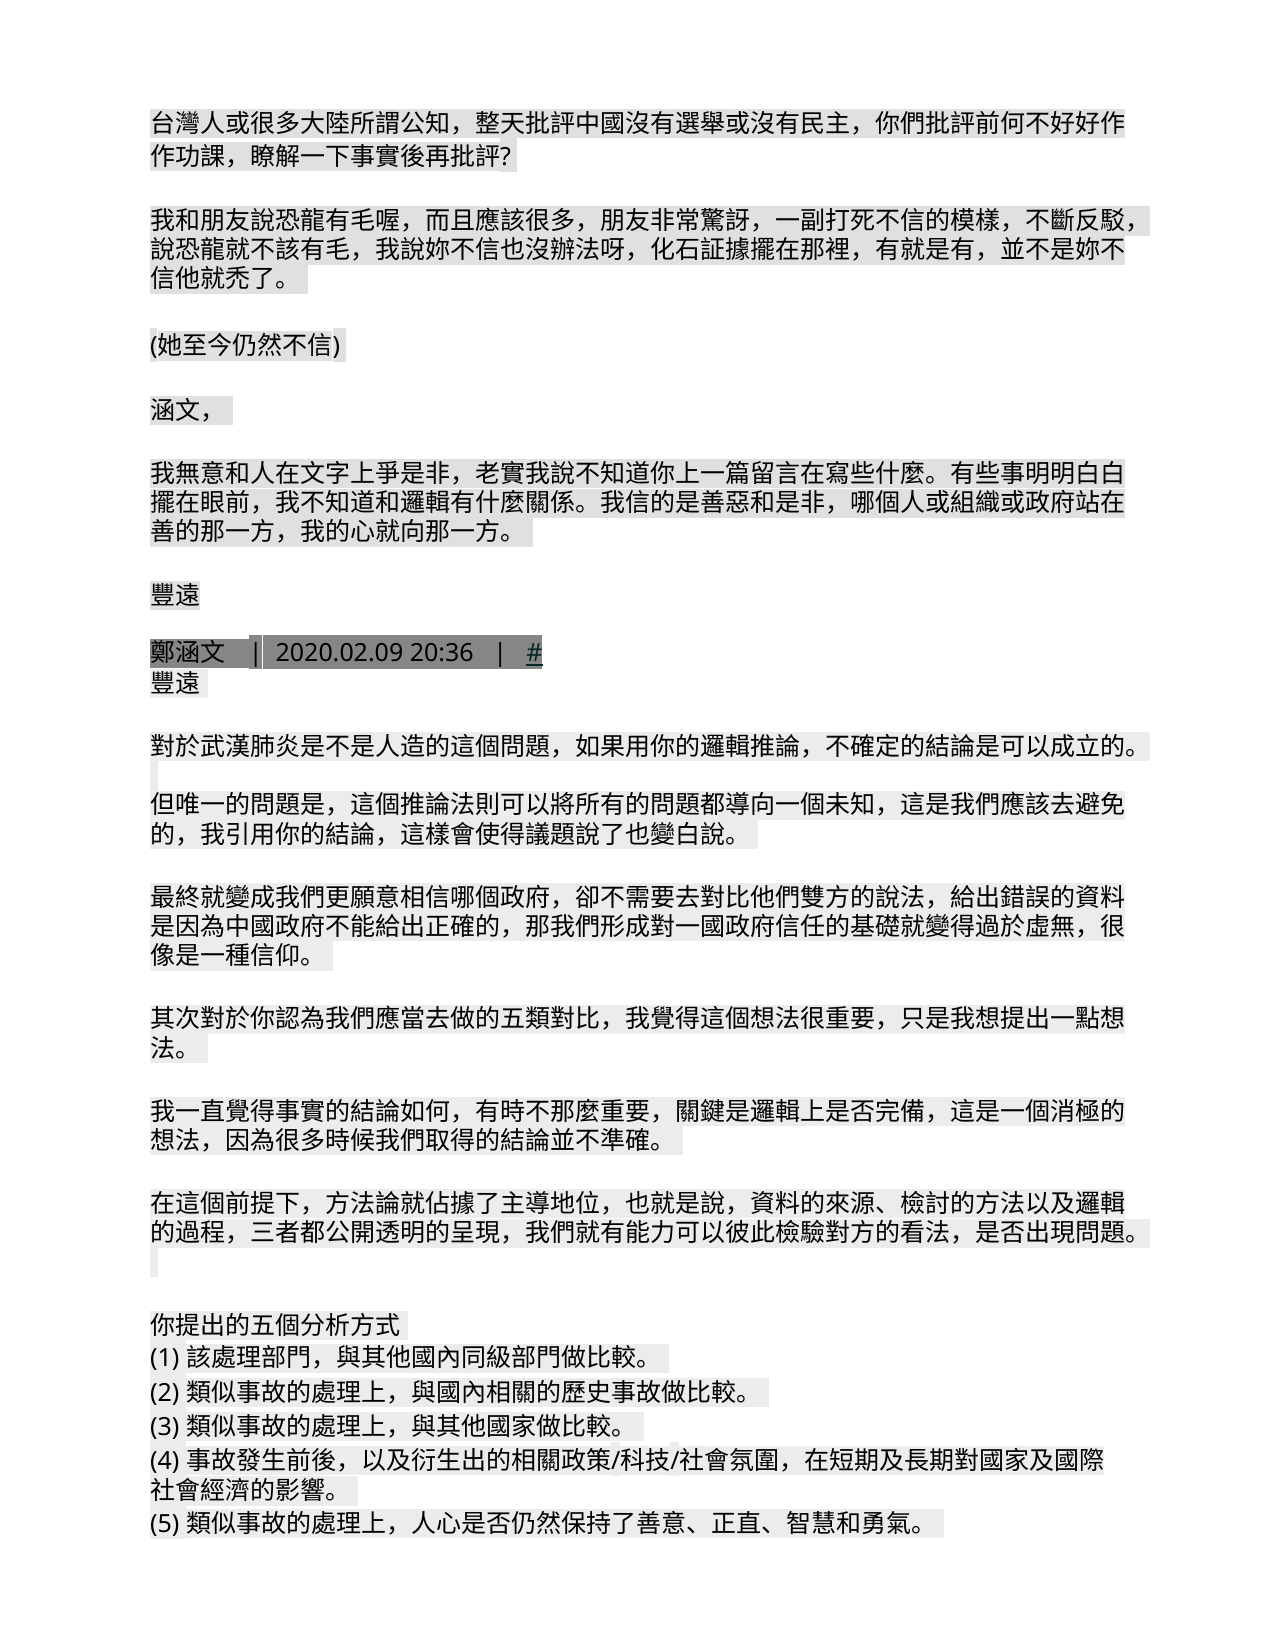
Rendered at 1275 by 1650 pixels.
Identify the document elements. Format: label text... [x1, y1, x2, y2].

text 鄭涵文 | 2020.02.09 20:36 | # [150, 635, 1125, 669]
text 豐遠 對於武漢肺炎是不是人造的這個問題，如果用你的邏輯推論，不確定的結論是可以成立的。 但唯一的問題是，這個推論法則可以將所有的問題都導向一個未知，這是我們應該去避免的，我引用你的結論，這樣會使得議題說了也變白說。 最終就變成我們更願意相信哪個政府，卻不需要去對比他們雙方的說法，給出錯誤的資料是因為中國政府不能給出正確的，那我們形成對一國政府信任的基礎就變得過於虛無，很像是一種信仰。 其次對於你認為我們應當去做的五類對比，我覺得這個想法很重要，只是我想提出一點想法。 我一直覺得事實的結論如何，有時不那麼重要，關鍵是邏輯上是否完備，這是一個消極的想法，因為很多時候我們取得的結論並不準確。 在這個前提下，方法論就佔據了主導地位，也就是說，資料的來源、檢討的方法以及邏輯的過程，三者都公開透明的呈現，我們就有能力可以彼此檢驗對方的看法，是否出現問題。 你提出的五個分析方式 (1) 該處理部門，與其他國內同級部門做比較。 (2) 類似事故的處理上，與國內相關的歷史事故做比較。 (3) 類似事故的處理上，與其他國家做比較。 (4) 事故發生前後，以及衍生出的相關政策/科技/社會氛圍，在短期及長期對國家及國際社會經濟的影響。 (5) 類似事故的處理上，人心是否仍然保持了善意、正直、智慧和勇氣。 這五點我覺得遠比看上去的困難，增加了進入對話的門檻，當然這有好處，我們可以取得比較有質量的回答，只是這五項指標會不會導致我們討論的毫無效率是一個問題。 但如果依我上面的見解，我們就務必要先檢驗方法，在做論述： 為什麼是這五個指標？ 他們能得出的結論會偏向何方？ 有沒有其他的指標或分析方式？ 而最後一個關鍵之處在於： 我們用這五項指標去評判他人的結論，是否合理？ 我們是不是真的用這五項指標的結論，在評判他人的結論？ 這個問題我覺得十分複雜，所以我前一份回復表明我只能略過，其實豐遠你的語氣一直很和善，你持續提出的文句也在表述你的想法，我覺得這個討論對我們彼此都存在價值。 我也提了我自己形成意見所看的主要資料，我沒有設置一個討論的疆界，有的時候如同走入一片樹海，我願意相信我眼前所看見的火光，用有限的視角去判斷自己能或不能走出這個森林，有時我依然困頓而不自知，但也有些森林並非那麼深遠未知，所以我會偏向於不受這樣的比較所限制，這不代表你的方法有誤。 如果你願意相信在五項指標外，還能有其他路徑，也許可以觀看一下我選擇的資料，但我們畢竟都不是以此為業，也沒有過多的義務，是否接受難以強求，隨心就好。 [150, 669, 1125, 1574]
text 我不想只會批評別人的批評，我也會讚美別人的批評。各位如果想看看正例，看看一般人批評公眾事務如何批評得有道理，這裡就有個例子，鈺錠剛剛提供的: https://youtu.be/m1nHZ-y1ff4 (建議用 1.25 倍速觀看) 台灣人或很多大陸所謂公知，整天批評中國沒有選舉或沒有民主，你們批評前何不好好作作功課，瞭解一下事實後再批評? 我和朋友說恐龍有毛喔，而且應該很多，朋友非常驚訝，一副打死不信的模樣，不斷反駁，說恐龍就不該有毛，我說妳不信也沒辦法呀，化石証據擺在那裡，有就是有，並不是妳不信他就禿了。 (她至今仍然不信) 涵文， 我無意和人在文字上爭是非，老實我說不知道你上一篇留言在寫些什麼。有些事明明白白擺在眼前，我不知道和邏輯有什麼關係。我信的是善惡和是非，哪個人或組織或政府站在善的那一方，我的心就向那一方。 豐遠 [150, 75, 1125, 610]
